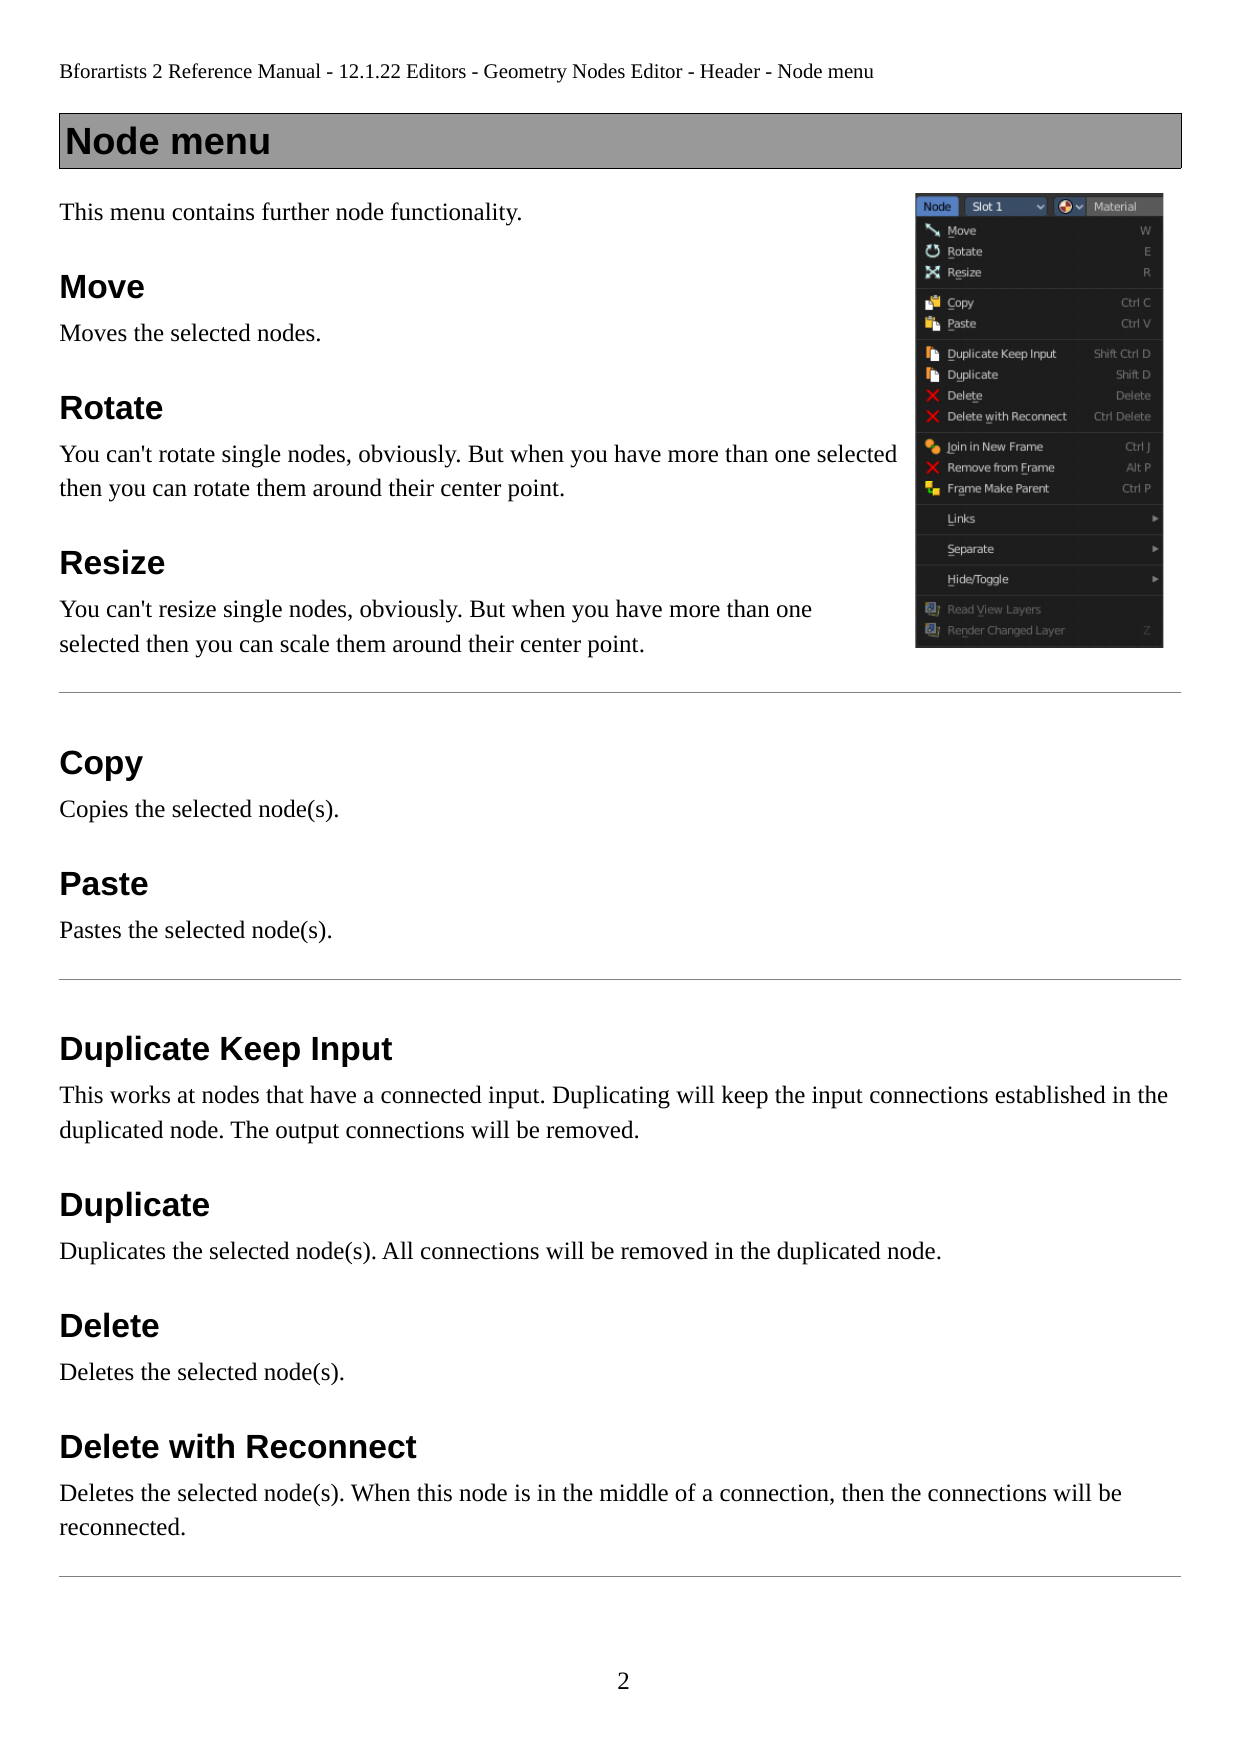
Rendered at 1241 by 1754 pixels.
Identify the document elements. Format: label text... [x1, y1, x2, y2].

picture [915, 193, 1164, 648]
text Pastes the selected node(s). [59, 915, 1181, 944]
subtitle [1164, 388, 1181, 426]
subtitle Move [59, 267, 915, 305]
subtitle Rotate [59, 388, 915, 426]
subtitle [1164, 543, 1181, 582]
text This works at nodes that have a connected input. Duplicating will keep the input connections established in the duplicated node. The output connections will be removed. [59, 1080, 1181, 1143]
text Duplicates the selected node(s). All connections will be removed in the duplicated node. [59, 1236, 1181, 1264]
subtitle Paste [59, 864, 1181, 902]
text Moves the selected nodes. [59, 318, 915, 346]
subtitle Delete [59, 1306, 1181, 1344]
subtitle Copy [59, 743, 1181, 781]
text This menu contains further node functionality. [59, 197, 915, 225]
subtitle [1164, 267, 1181, 305]
table_header Node menu [60, 114, 1181, 168]
subtitle Resize [59, 543, 915, 582]
text You can't rotate single nodes, obviously. But when you have more than one selected then you can rotate them around their center point. [59, 439, 915, 502]
text Deletes the selected node(s). [59, 1357, 1181, 1386]
text You can't resize single nodes, obviously. But when you have more than one selected then you can scale them around their center point. [59, 594, 1181, 657]
text Copies the selected node(s). [59, 794, 1181, 823]
subtitle Duplicate [59, 1184, 1181, 1223]
subtitle Delete with Reconnect [59, 1427, 1181, 1465]
subtitle Duplicate Keep Input [59, 1029, 1181, 1068]
text Deletes the selected node(s). When this node is in the middle of a connection, then the connections will be reconnected. [59, 1478, 1181, 1541]
